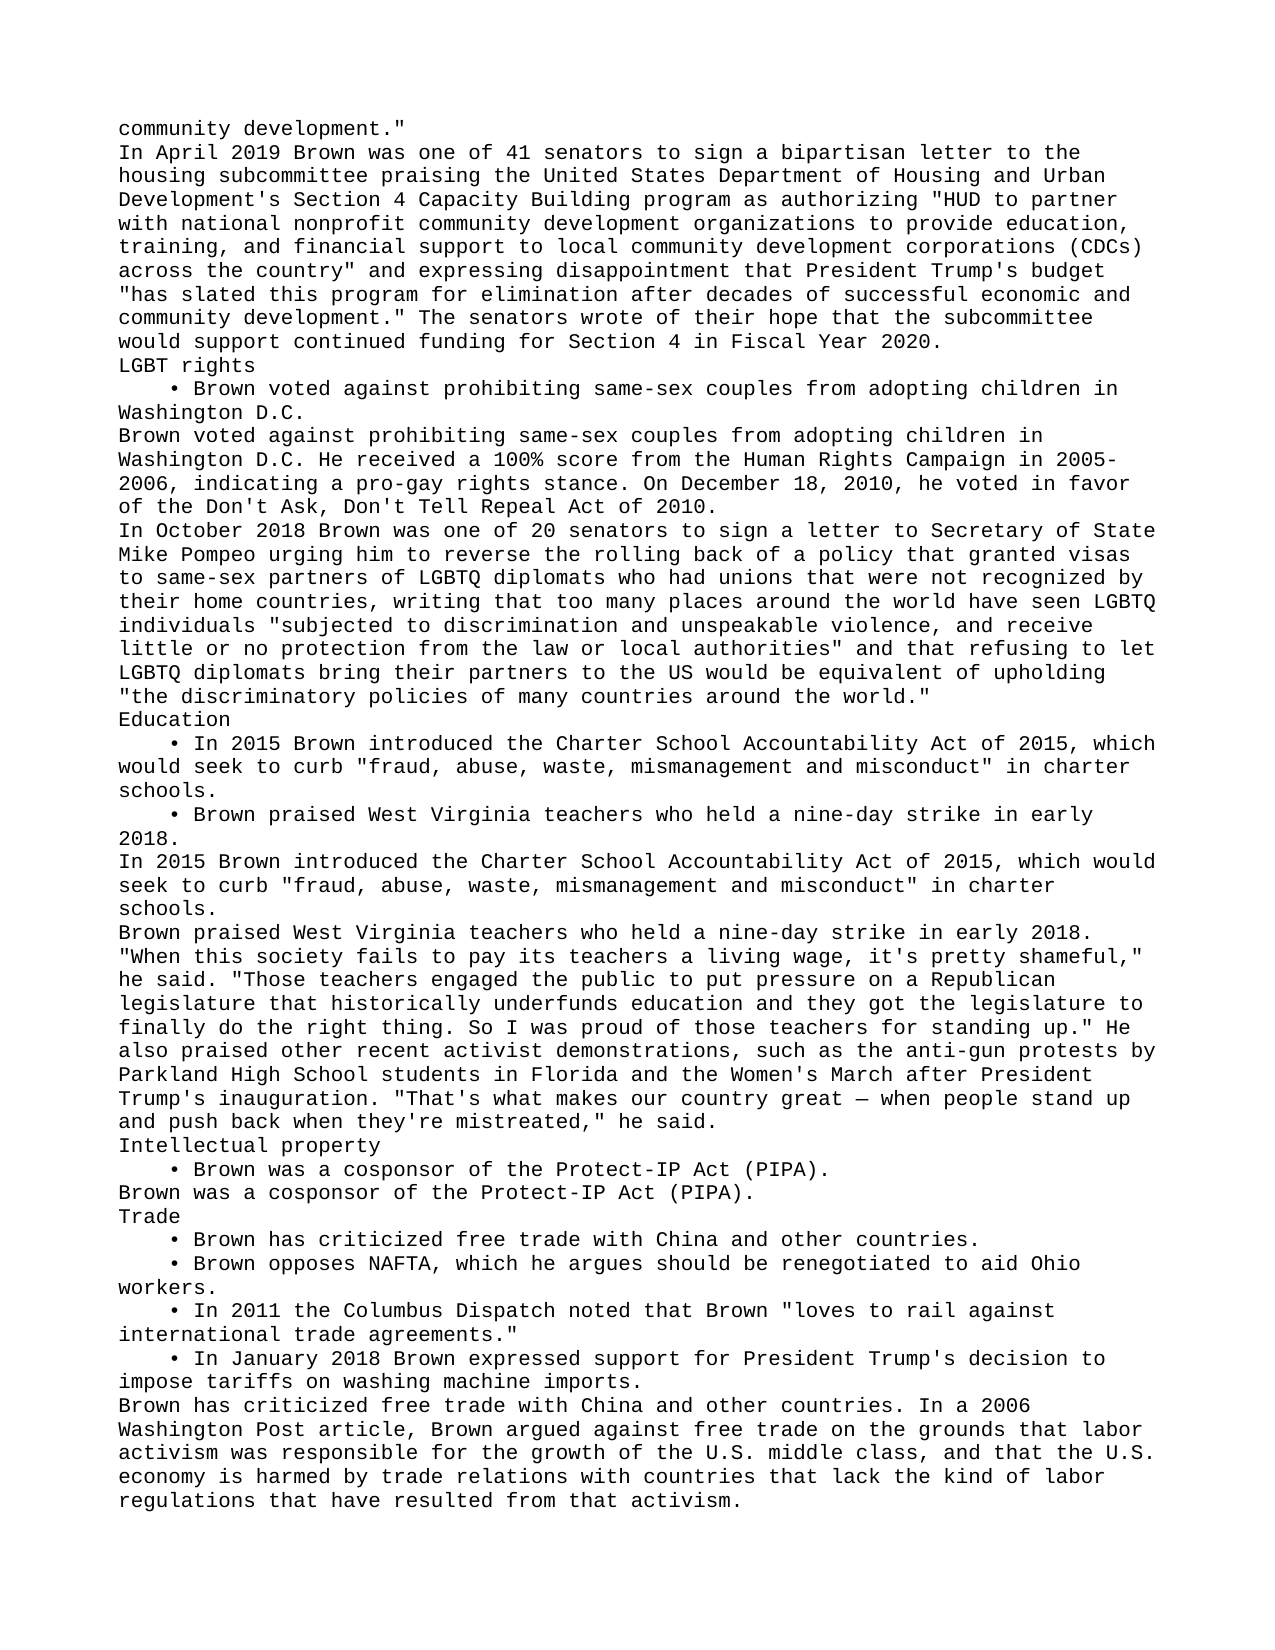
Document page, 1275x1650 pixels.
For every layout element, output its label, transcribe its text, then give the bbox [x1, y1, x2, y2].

text Brown has criticized free trade with China and other countries. In a 2006 Washington Post article, Brown argued against free trade on the grounds that labor activism was responsible for the growth of the U.S. middle class, and that the U.S. economy is harmed by trade relations with countries that lack the kind of labor regulations that have resulted from that activism. [118, 1395, 1157, 1513]
text • Brown voted against prohibiting same-sex couples from adopting children in Washington D.C. [118, 378, 1157, 426]
text • Brown has criticized free trade with China and other countries. [118, 1229, 1157, 1253]
text • In 2015 Brown introduced the Charter School Accountability Act of 2015, which would seek to curb "fraud, abuse, waste, mismanagement and misconduct" in charter schools. [118, 733, 1157, 804]
text LGBT rights [118, 354, 1157, 378]
text Brown praised West Virginia teachers who held a nine-day strike in early 2018. "When this society fails to pay its teachers a living wage, it's pretty shameful," he said. "Those teachers engaged the public to put pressure on a Republican legislature that historically underfunds education and they got the legislature to finally do the right thing. So I was proud of those teachers for standing up." He also praised other recent activist demonstrations, such as the anti-gun protests by Parkland High School students in Florida and the Women's March after President Trump's inauguration. "That's what makes our country great — when people stand up and push back when they're mistreated," he said. [118, 922, 1157, 1135]
text • Brown opposes NAFTA, which he argues should be renegotiated to aid Ohio workers. [118, 1253, 1157, 1300]
text • Brown praised West Virginia teachers who held a nine-day strike in early 2018. [118, 804, 1157, 851]
text community development." [118, 118, 1157, 142]
text • In January 2018 Brown expressed support for President Trump's decision to impose tariffs on washing machine imports. [118, 1348, 1157, 1395]
text Brown voted against prohibiting same-sex couples from adopting children in Washington D.C. He received a 100% score from the Human Rights Campaign in 2005-2006, indicating a pro-gay rights stance. On December 18, 2010, he voted in favor of the Don't Ask, Don't Tell Repeal Act of 2010. [118, 426, 1157, 520]
text Education [118, 709, 1157, 733]
text Brown was a cosponsor of the Protect-IP Act (PIPA). [118, 1182, 1157, 1206]
text • In 2011 the Columbus Dispatch noted that Brown "loves to rail against international trade agreements." [118, 1300, 1157, 1348]
text In April 2019 Brown was one of 41 senators to sign a bipartisan letter to the housing subcommittee praising the United States Department of Housing and Urban Development's Section 4 Capacity Building program as authorizing "HUD to partner with national nonprofit community development organizations to provide education, training, and financial support to local community development corporations (CDCs) across the country" and expressing disappointment that President Trump's budget "has slated this program for elimination after decades of successful economic and community development." The senators wrote of their hope that the subcommittee would support continued funding for Section 4 in Fiscal Year 2020. [118, 142, 1157, 354]
text Trade [118, 1206, 1157, 1229]
text • Brown was a cosponsor of the Protect-IP Act (PIPA). [118, 1158, 1157, 1182]
text Intellectual property [118, 1135, 1157, 1158]
text In October 2018 Brown was one of 20 senators to sign a letter to Secretary of State Mike Pompeo urging him to reverse the rolling back of a policy that granted visas to same-sex partners of LGBTQ diplomats who had unions that were not recognized by their home countries, writing that too many places around the world have seen LGBTQ individuals "subjected to discrimination and unspeakable violence, and receive little or no protection from the law or local authorities" and that refusing to let LGBTQ diplomats bring their partners to the US would be equivalent of upholding "the discriminatory policies of many countries around the world." [118, 520, 1157, 709]
text In 2015 Brown introduced the Charter School Accountability Act of 2015, which would seek to curb "fraud, abuse, waste, mismanagement and misconduct" in charter schools. [118, 851, 1157, 922]
